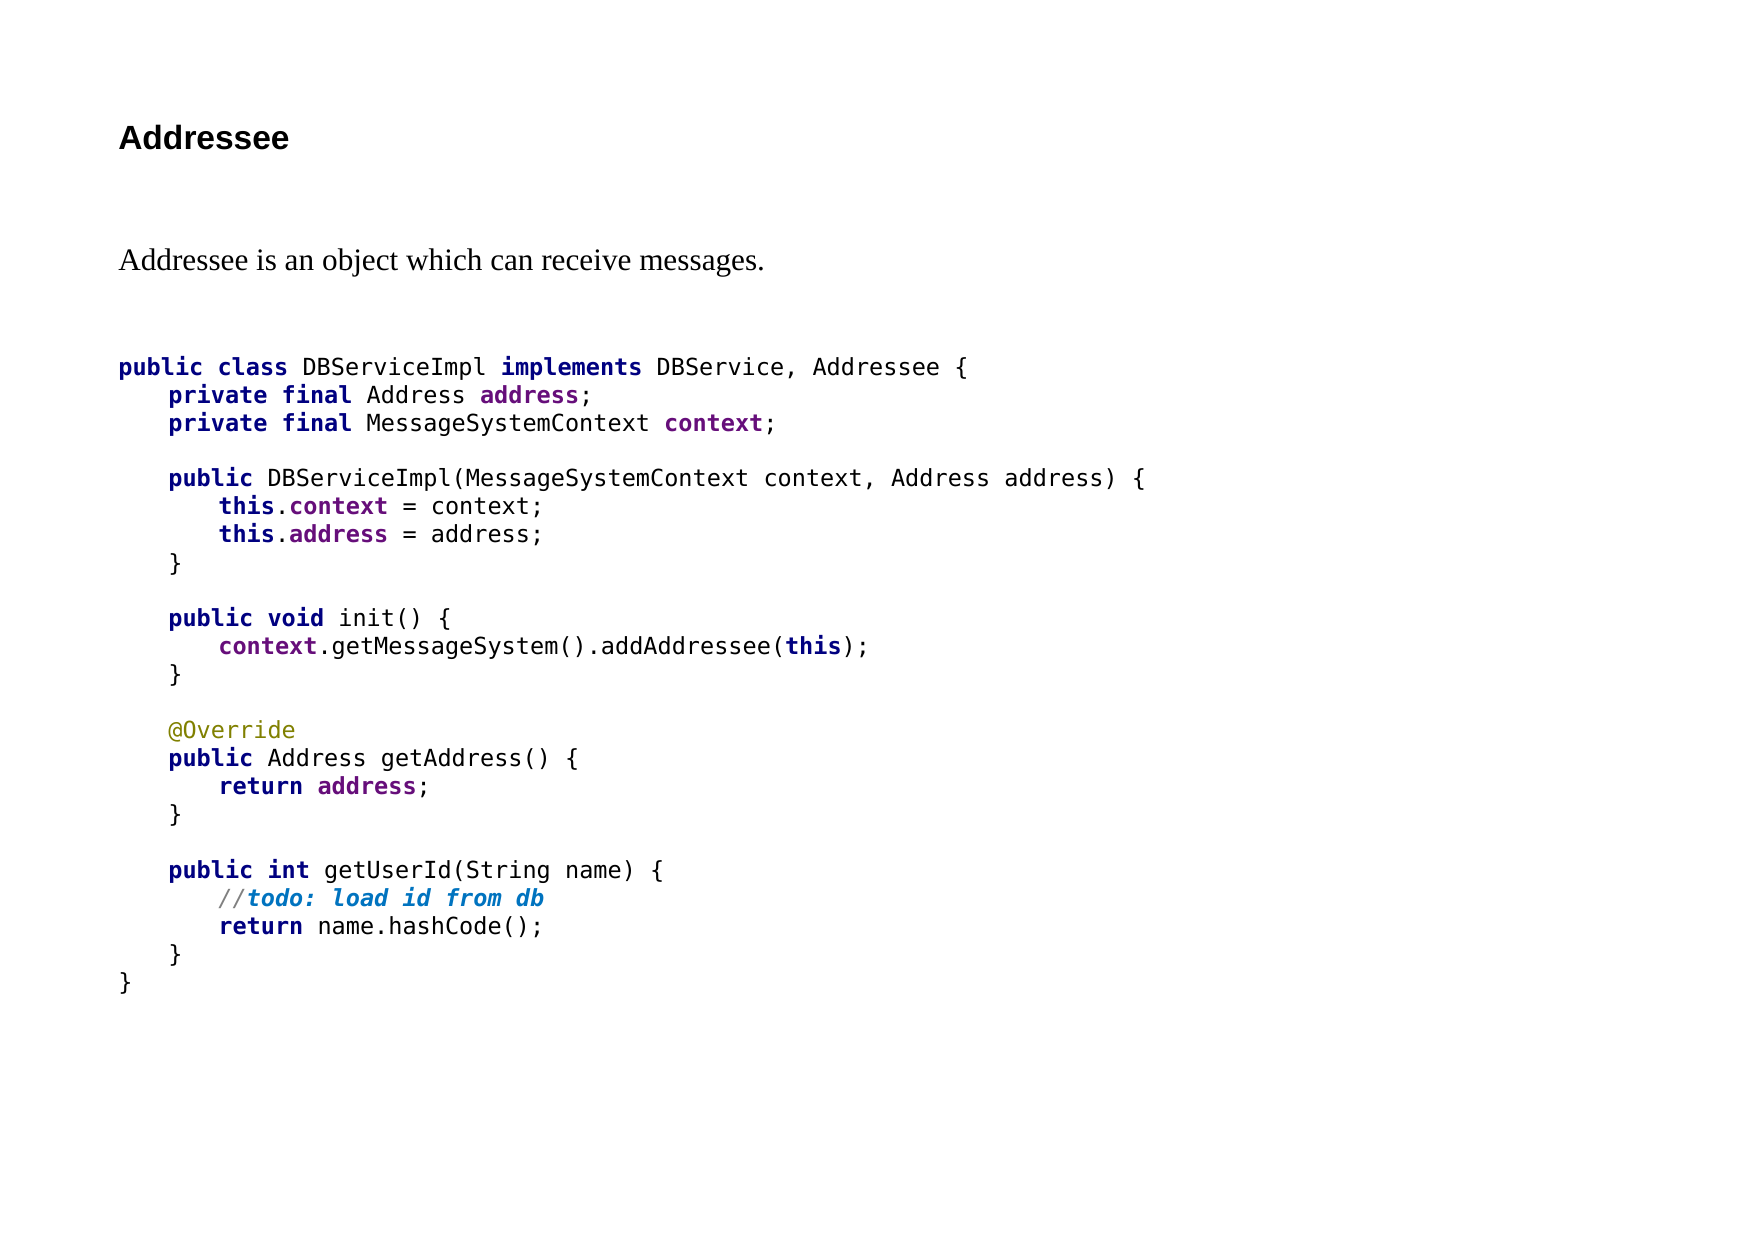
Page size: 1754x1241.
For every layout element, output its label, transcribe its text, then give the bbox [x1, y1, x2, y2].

text public void init() { [118, 605, 1635, 633]
text } [118, 941, 1635, 969]
text } [118, 549, 1635, 577]
text public DBServiceImpl(MessageSystemContext context, Address address) { [118, 465, 1635, 493]
text } [118, 801, 1635, 829]
text return name.hashCode(); [118, 913, 1635, 941]
text //todo: load id from db [118, 884, 1635, 913]
subtitle Addressee [118, 118, 1635, 157]
text this.context = context; [118, 493, 1635, 521]
text return address; [118, 773, 1635, 801]
text } [118, 661, 1635, 689]
text } [118, 969, 1635, 996]
text context.getMessageSystem().addAddressee(this); [118, 633, 1635, 661]
text private final Address address; [118, 381, 1635, 409]
text @Override [118, 716, 1635, 744]
text Addressee is an object which can receive messages. [118, 241, 1635, 277]
text public int getUserId(String name) { [118, 856, 1635, 884]
text public class DBServiceImpl implements DBService, Addressee { [118, 354, 1635, 381]
text private final MessageSystemContext context; [118, 409, 1635, 437]
text public Address getAddress() { [118, 744, 1635, 773]
text this.address = address; [118, 521, 1635, 549]
